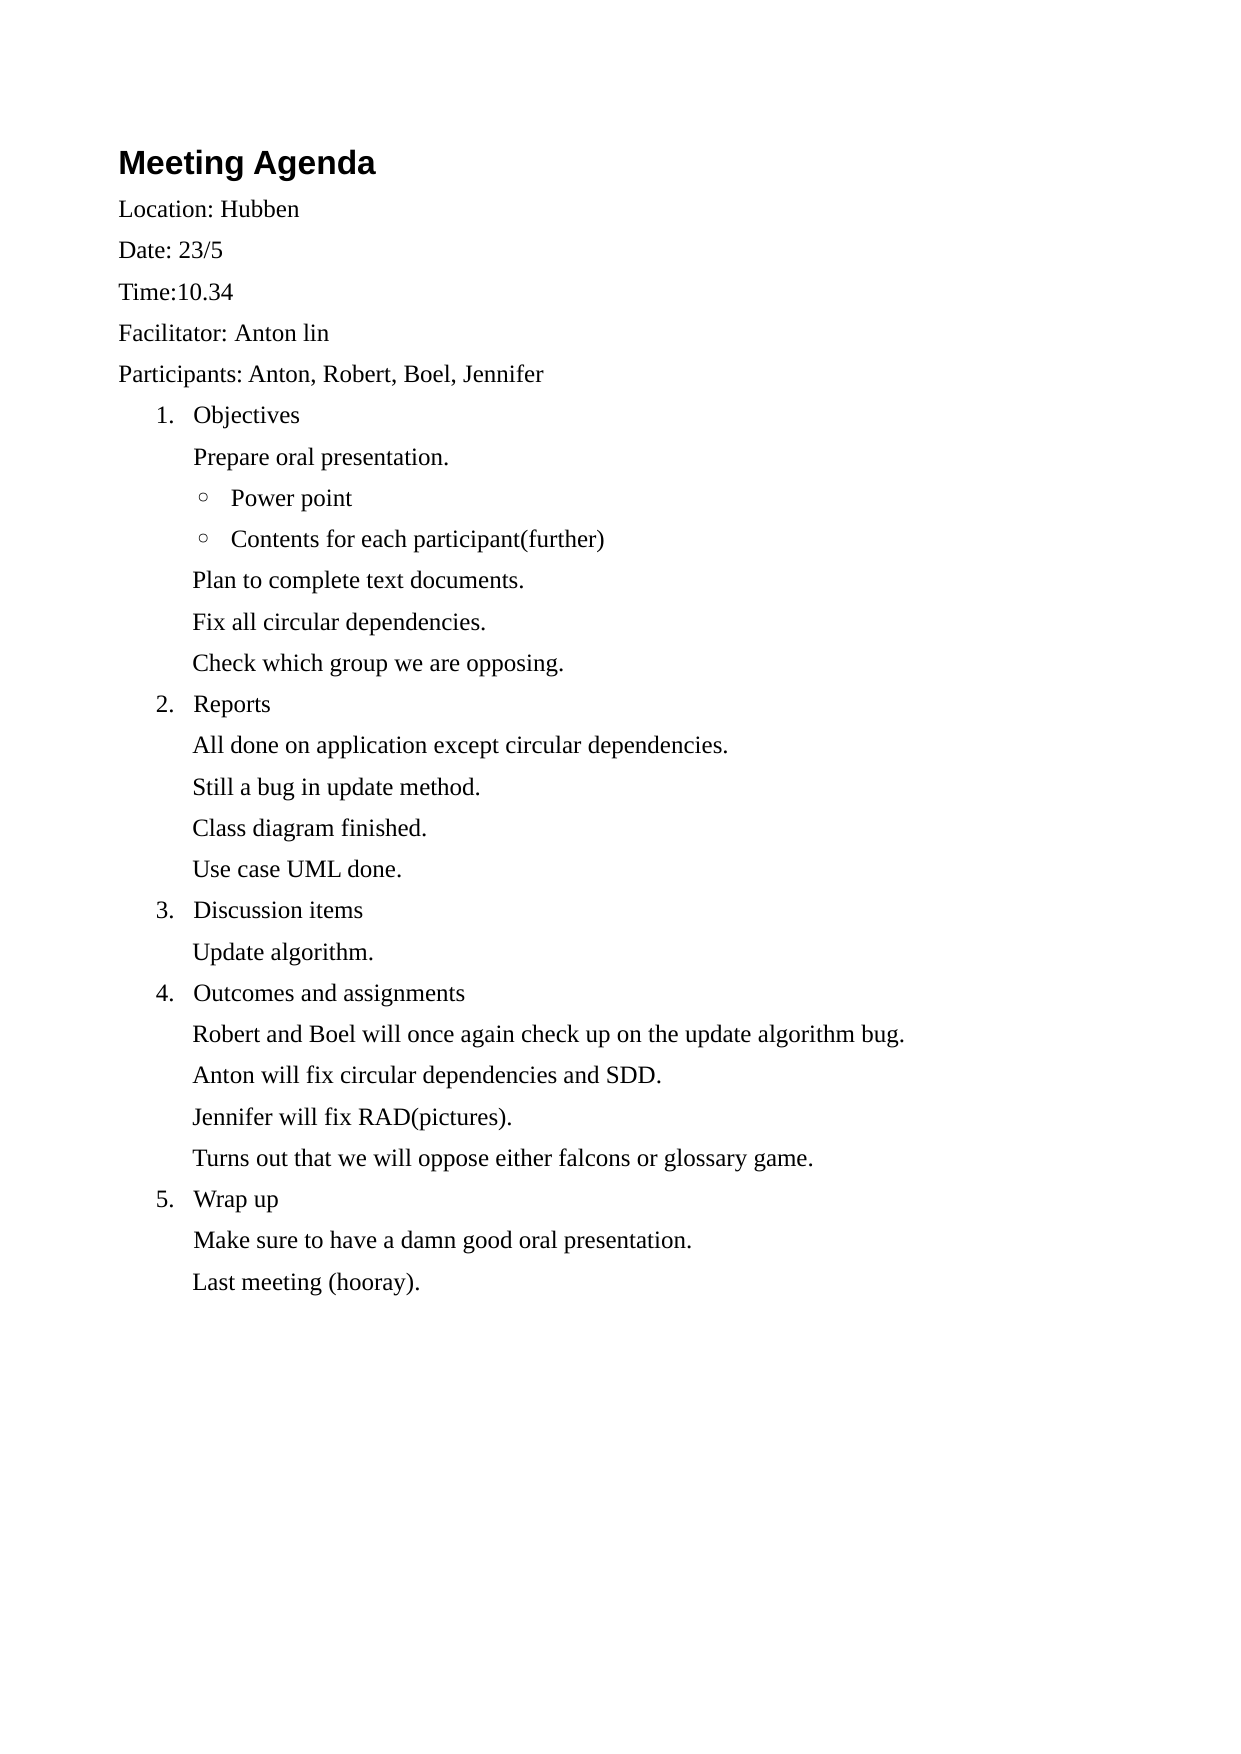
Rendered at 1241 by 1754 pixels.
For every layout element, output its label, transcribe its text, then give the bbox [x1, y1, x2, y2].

text Turns out that we will oppose either falcons or glossary game. [118, 1143, 1122, 1172]
list Prepare oral presentation. [156, 442, 1122, 471]
list Outcomes and assignments [156, 978, 1122, 1007]
list Contents for each participant(further) [193, 524, 1122, 553]
list Wrap up [156, 1184, 1122, 1213]
subtitle Meeting Agenda [118, 143, 1122, 182]
text Last meeting (hooray). [118, 1267, 1122, 1296]
list Discussion items [156, 896, 1122, 924]
text Anton will fix circular dependencies and SDD. [118, 1061, 1122, 1089]
list Objectives [156, 401, 1122, 429]
text Fix all circular dependencies. [118, 607, 1122, 636]
text Jennifer will fix RAD(pictures). [118, 1102, 1122, 1131]
text Robert and Boel will once again check up on the update algorithm bug. [118, 1019, 1122, 1048]
list Make sure to have a damn good oral presentation. [156, 1226, 1122, 1254]
text Date: 23/5 [118, 236, 1122, 264]
text Time:10.34 [118, 277, 1122, 306]
text Still a bug in update method. [118, 772, 1122, 801]
text Check which group we are opposing. [118, 648, 1122, 677]
text Facilitator: Anton lin [118, 318, 1122, 347]
text Update algorithm. [118, 937, 1122, 966]
text Location: Hubben [118, 194, 1122, 223]
text Participants: Anton, Robert, Boel, Jennifer [118, 359, 1122, 388]
text Use case UML done. [118, 854, 1122, 883]
list Power point [193, 483, 1122, 512]
text Plan to complete text documents. [118, 566, 1122, 594]
text Class diagram finished. [118, 813, 1122, 842]
list Reports [156, 689, 1122, 718]
text All done on application except circular dependencies. [118, 731, 1122, 759]
